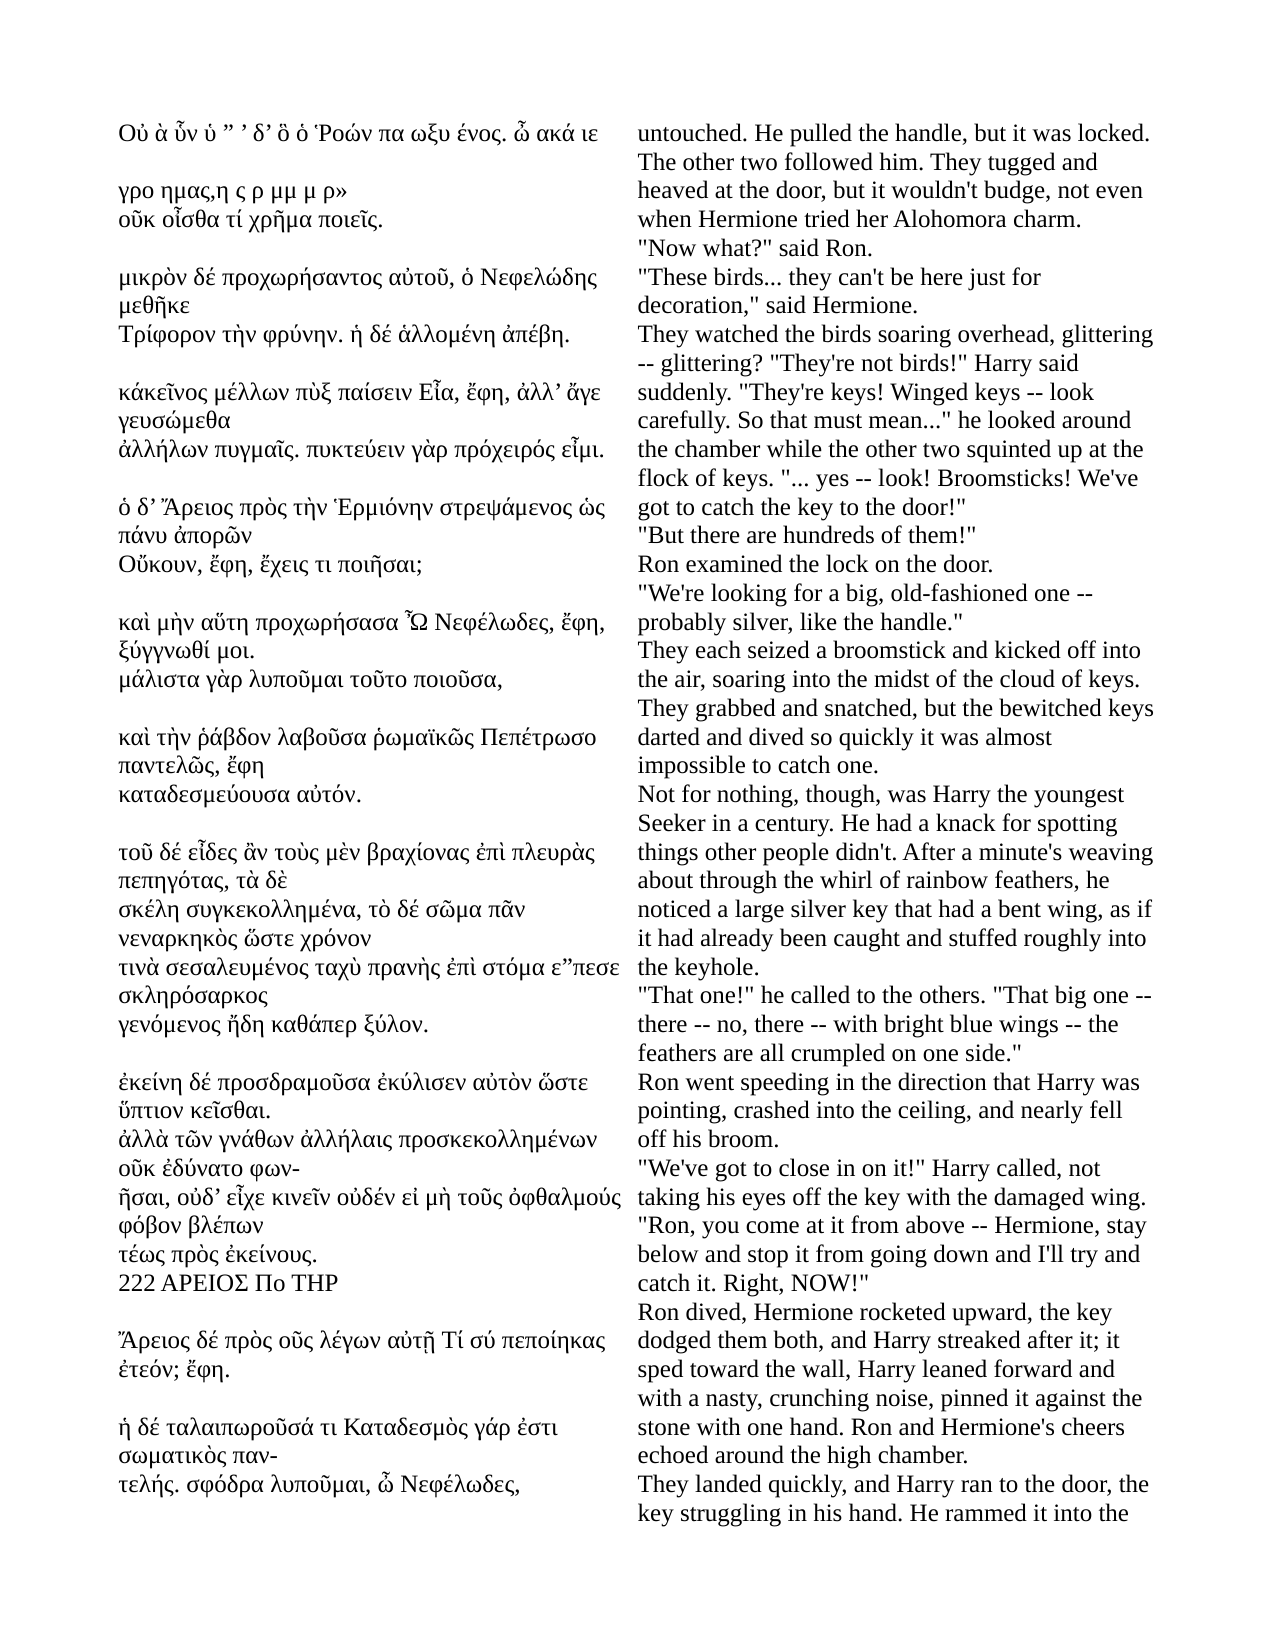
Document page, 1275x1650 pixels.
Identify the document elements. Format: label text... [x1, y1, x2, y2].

table_cell untouched. He pulled the handle, but it was locked. The other two followed him. They tugged and heaved at the door, but it wouldn't budge, not even when Hermione tried her Alohomora charm. "Now what?" said Ron. "These birds... they can't be here just for decoration," said Hermione. They watched the birds soaring overhead, glittering -- glittering? "They're not birds!" Harry said suddenly. "They're keys! Winged keys -- look carefully. So that must mean..." he looked around the chamber while the other two squinted up at the flock of keys. "... yes -- look! Broomsticks! We've got to catch the key to the door!" "But there are hundreds of them!" Ron examined the lock on the door. "We're looking for a big, old-fashioned one -- probably silver, like the handle." They each seized a broomstick and kicked off into the air, soaring into the midst of the cloud of keys. They grabbed and snatched, but the bewitched keys darted and dived so quickly it was almost impossible to catch one. Not for nothing, though, was Harry the youngest Seeker in a century. He had a knack for spotting things other people didn't. After a minute's weaving about through the whirl of rainbow feathers, he noticed a large silver key that had a bent wing, as if it had already been caught and stuffed roughly into the keyhole. "That one!" he called to the others. "That big one -- there -- no, there -- with bright blue wings -- the feathers are all crumpled on one side." Ron went speeding in the direction that Harry was pointing, crashed into the ceiling, and nearly fell off his broom. "We've got to close in on it!" Harry called, not taking his eyes off the key with the damaged wing. "Ron, you come at it from above -- Hermione, stay below and stop it from going down and I'll try and catch it. Right, NOW!" Ron dived, Hermione rocketed upward, the key dodged them both, and Harry streaked after it; it sped toward the wall, Harry leaned forward and with a nasty, crunching noise, pinned it against the stone with one hand. Ron and Hermione's cheers echoed around the high chamber. They landed quickly, and Harry ran to the door, the key struggling in his hand. He rammed it into the [638, 118, 1157, 1527]
table_cell Οὐ ὰ ὗν ὑ ” ’ δ’ ὃ ὁ Ῥοών πα ωξυ ένος. ὦ ακά ιε γρο ημας,η ς ρ μμ μ ρ» οῦκ οἶσθα τί χρῆμα ποιεῖς. μικρὸν δέ προχωρήσαντος αὐτοῦ, ὁ Νεφελώδης μεθῆκε Τρίφορον τὴν φρύνην. ἡ δέ ἁλλομένη ἀπέβη. κάκεῖνος μέλλων πὺξ παίσειν Εἶα, ἔφη, ἀλλ’ ἄγε γευσώμεθα ἀλλήλων πυγμαῖς. πυκτεύειν γὰρ πρόχειρός εἶμι. ὁ δ’ Ἄρειος πρὸς τὴν Ἑρμιόνην στρεψάμενος ὡς πάνυ ἀπορῶν Οὔκουν, ἔφη, ἔχεις τι ποιῆσαι; καὶ μὴν αὕτη προχωρήσασα Ὦ Νεφέλωδες, ἔφη, ξύγγνωθί μοι. μάλιστα γὰρ λυποῦμαι τοῦτο ποιοῦσα, καὶ τὴν ῥάβδον λαβοῦσα ῥωμαϊκῶς Πεπέτρωσο παντελῶς, ἔφη καταδεσμεύουσα αὐτόν. τοῦ δέ εἶδες ἂν τοὺς μὲν βραχίονας ἐπὶ πλευρὰς πεπηγότας, τὰ δὲ σκέλη συγκεκολλημένα, τὸ δέ σῶμα πᾶν νεναρκηκὸς ὥστε χρόνον τινὰ σεσαλευμένος ταχὺ πρανὴς ἐπὶ στόμα ε”πεσε σκληρόσαρκος γενόμενος ἤδη καθάπερ ξύλον. ἐκείνη δέ προσδραμοῦσα ἐκύλισεν αὐτὸν ὥστε ὕπτιον κεῖσθαι. ἀλλὰ τῶν γνάθων ἀλλήλαις προσκεκολλημένων οῦκ ἐδύνατο φων- ῆσαι, οὐδ’ εἶχε κινεῖν οὐδέν εἰ μὴ τοῦς ὀφθαλμούς φόβον βλέπων τέως πρὸς ἐκείνους. 222 ΑΡΕΙΟΣ Πο ΤΗΡ Ἄρειος δέ πρὸς οῦς λέγων αὐτῇ Τί σύ πεποίηκας ἐτεόν; ἔφη. ἡ δέ ταλαιπωροῦσά τι Καταδεσμὸς γάρ ἐστι σωματικὸς παν- τελής. σφόδρα λυποῦμαι, ὦ Νεφέλωδες, [118, 118, 637, 1527]
